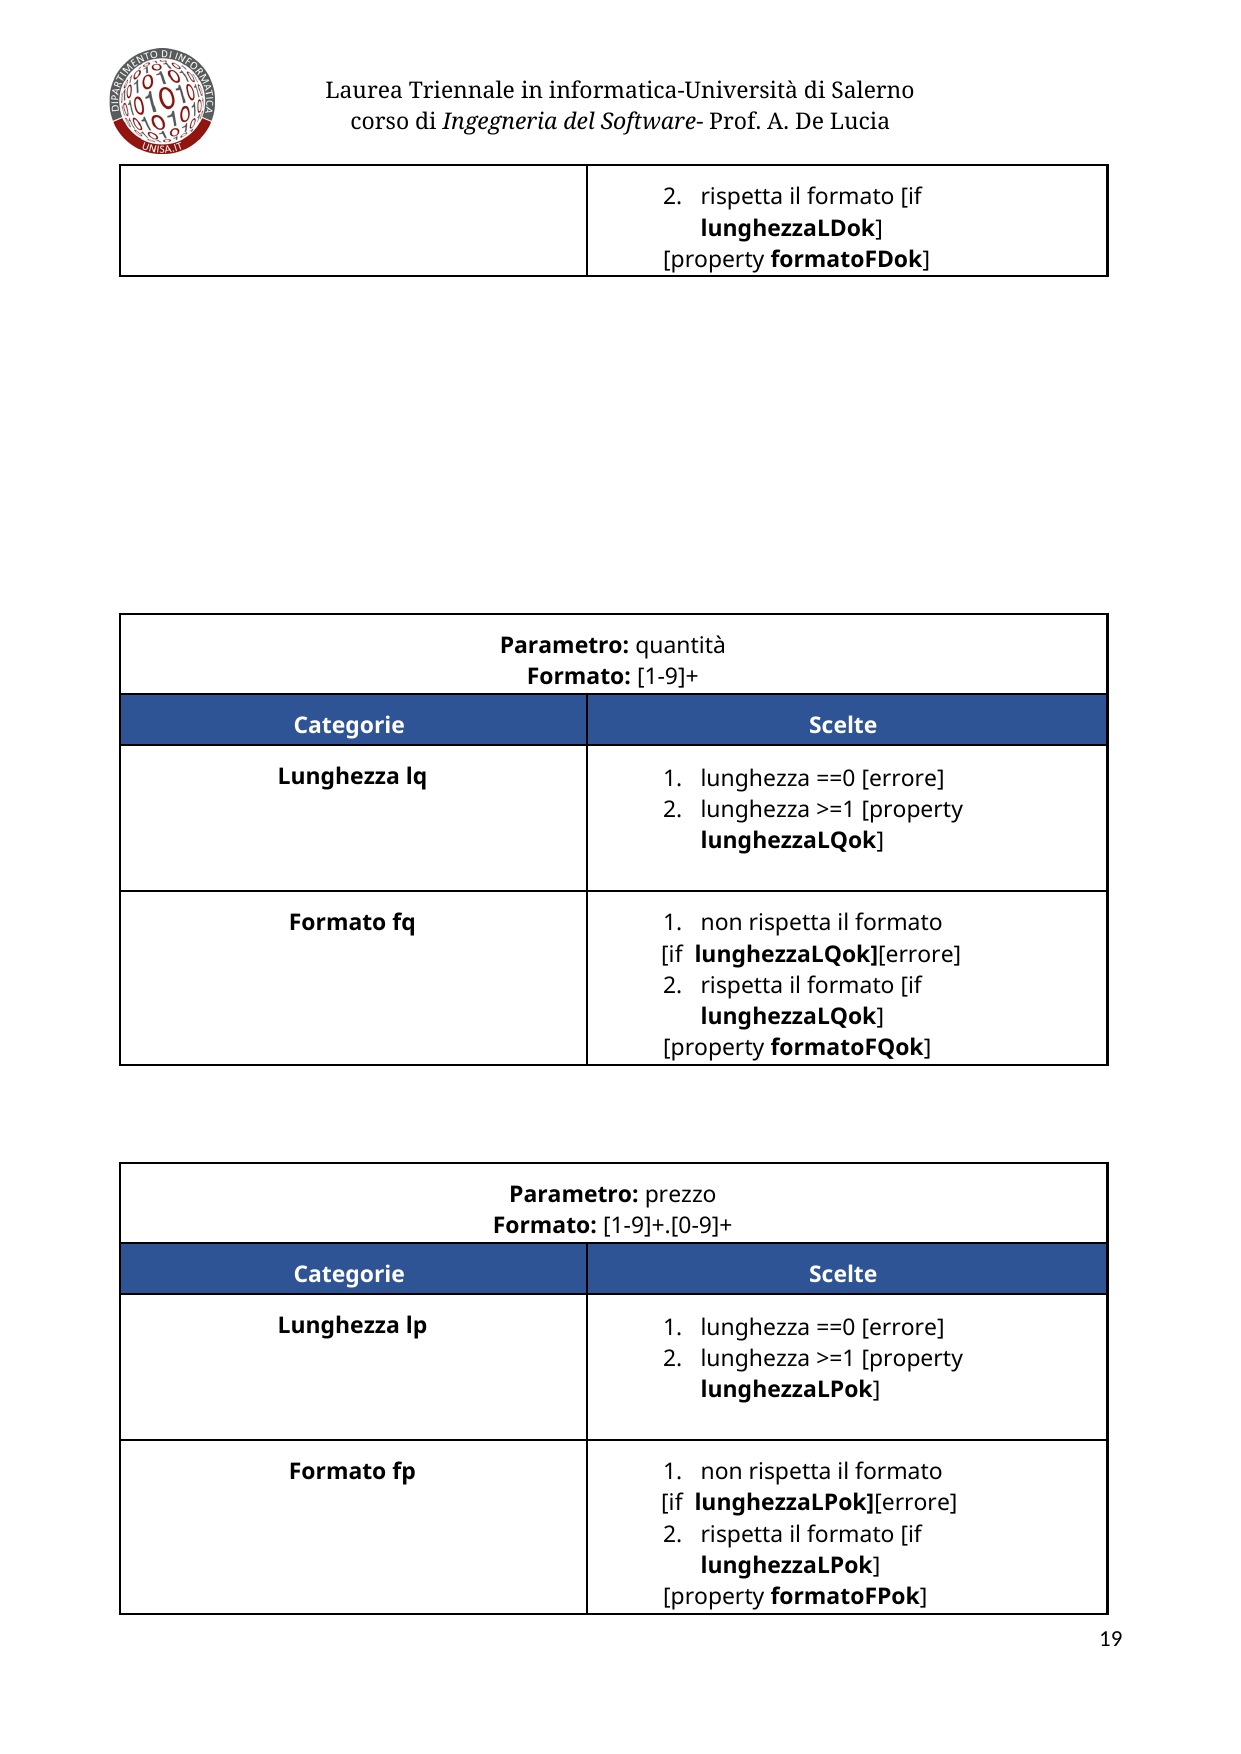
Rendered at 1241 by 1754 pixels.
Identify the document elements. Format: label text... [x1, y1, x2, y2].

table_cell Categorie [121, 695, 586, 744]
table_cell non rispetta il formato [if lunghezzaLPok][errore] rispetta il formato [if lunghezzaLPok] [property formatoFPok] [588, 1441, 1106, 1612]
table_cell Categorie [121, 1244, 586, 1293]
table_cell non rispetta il formato [if lunghezzaLQok][errore] rispetta il formato [if lunghezzaLQok] [property formatoFQok] [588, 892, 1106, 1064]
table_cell Formato fq [121, 892, 586, 1064]
table_cell Scelte [588, 1244, 1106, 1293]
table_header Parametro: prezzo Formato: [1-9]+.[0-9]+ [121, 1164, 1106, 1242]
table_cell Lunghezza lq [121, 746, 586, 890]
table_cell lunghezza ==0 [errore] lunghezza >=1 [property lunghezzaLQok] [588, 746, 1106, 890]
table_cell non rispetta il formato [if lunghezzaLDok][errore] rispetta il formato [if lunghezzaLDok] [property formatoFDok] [588, 166, 1106, 275]
table_header Parametro: quantità Formato: [1-9]+ [121, 615, 1106, 693]
table_cell lunghezza ==0 [errore] lunghezza >=1 [property lunghezzaLPok] [588, 1295, 1106, 1439]
table_cell Formato fp [121, 1441, 586, 1612]
table_cell Scelte [588, 695, 1106, 744]
table_cell [121, 166, 586, 275]
table_cell Lunghezza lp [121, 1295, 586, 1439]
